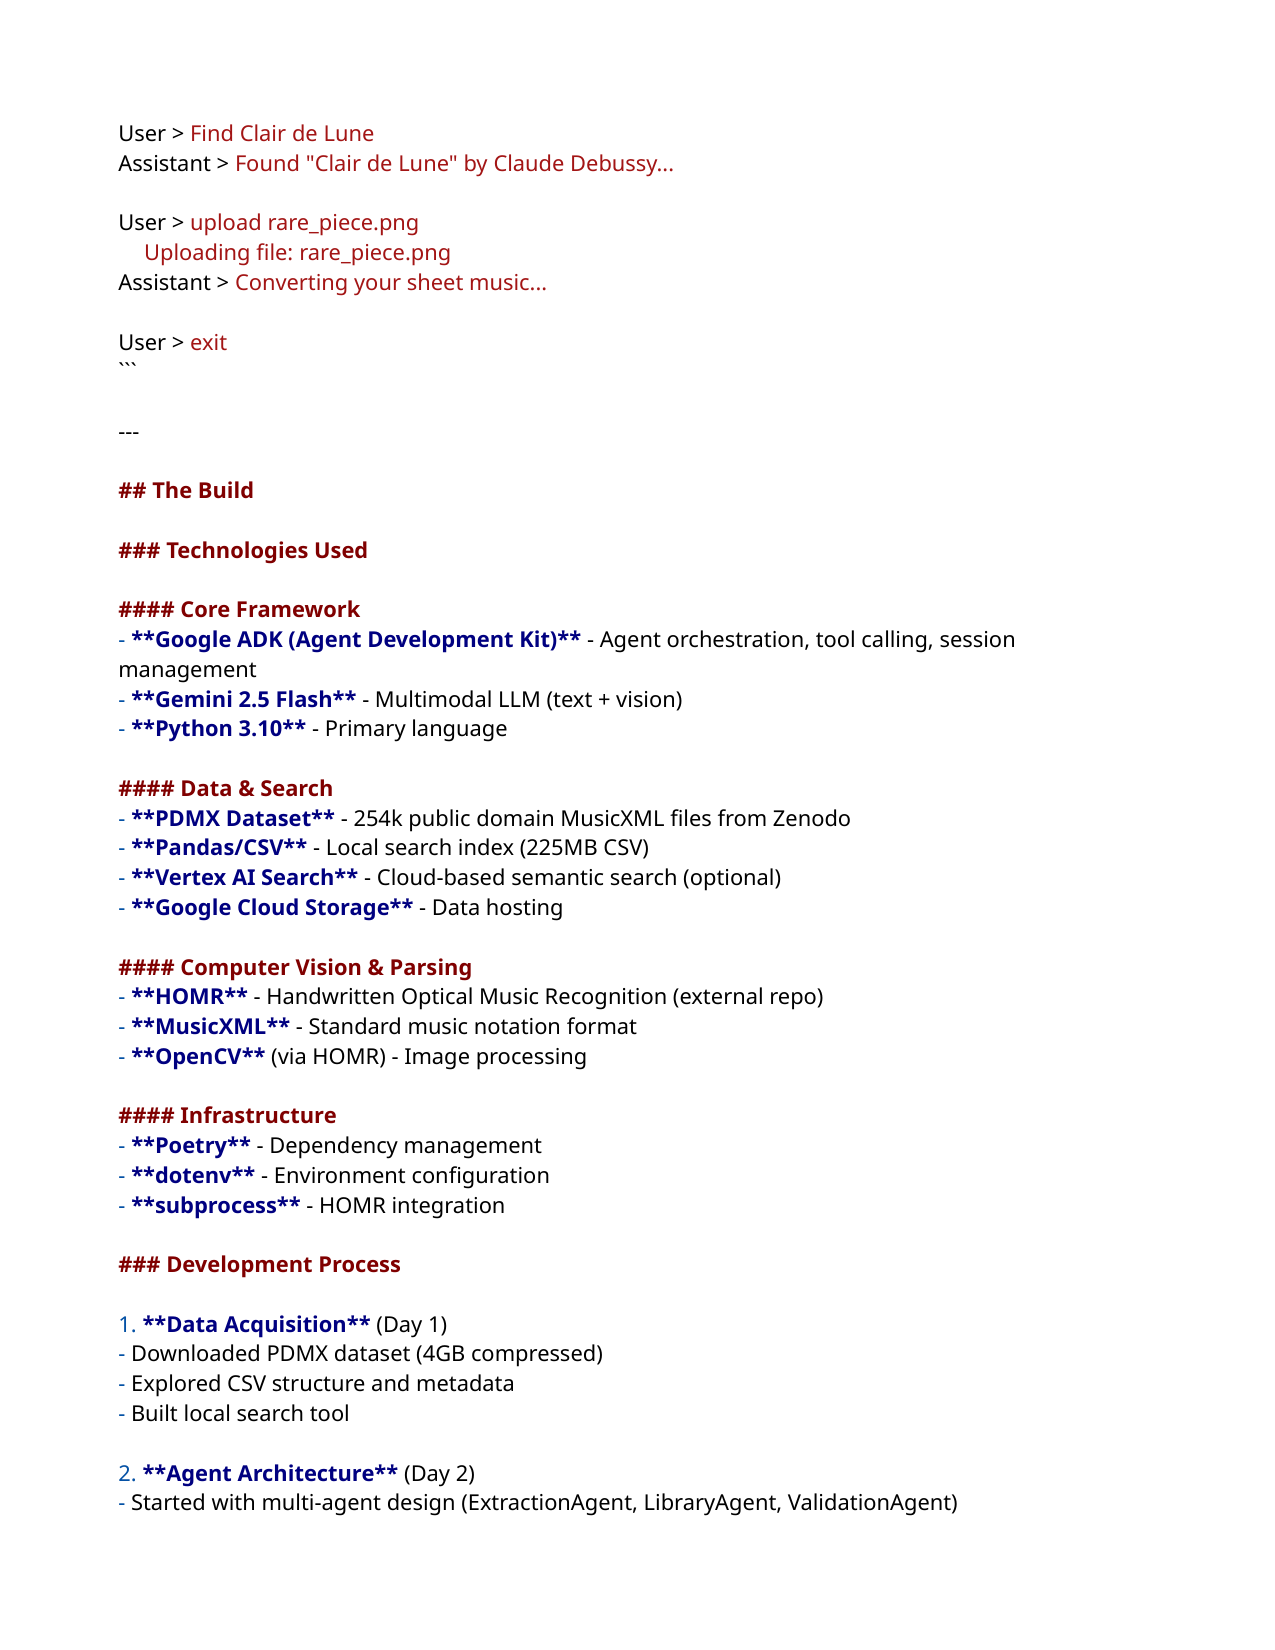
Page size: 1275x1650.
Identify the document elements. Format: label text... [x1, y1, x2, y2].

text - **OpenCV** (via HOMR) - Image processing [118, 1041, 1157, 1071]
text - **Vertex AI Search** - Cloud-based semantic search (optional) [118, 862, 1157, 892]
text ### Development Process [118, 1249, 1157, 1279]
text #### Infrastructure [118, 1100, 1157, 1130]
text 📎 Uploading file: rare_piece.png [118, 237, 1157, 267]
text - Explored CSV structure and metadata [118, 1368, 1157, 1398]
text - **Pandas/CSV** - Local search index (225MB CSV) [118, 832, 1157, 862]
text - **Python 3.10** - Primary language [118, 713, 1157, 743]
text User > upload rare_piece.png [118, 207, 1157, 237]
text #### Data & Search [118, 773, 1157, 803]
text ``` [118, 356, 1157, 386]
text - **subprocess** - HOMR integration [118, 1190, 1157, 1219]
text ### Technologies Used [118, 535, 1157, 564]
text - Started with multi-agent design (ExtractionAgent, LibraryAgent, ValidationAgent) [118, 1487, 1157, 1517]
text - **Poetry** - Dependency management [118, 1130, 1157, 1160]
text 1. **Data Acquisition** (Day 1) [118, 1309, 1157, 1338]
text - Built local search tool [118, 1398, 1157, 1428]
text ## The Build [118, 475, 1157, 505]
text --- [118, 416, 1157, 446]
text - **PDMX Dataset** - 254k public domain MusicXML files from Zenodo [118, 803, 1157, 832]
text - **Google ADK (Agent Development Kit)** - Agent orchestration, tool calling, session management [118, 624, 1157, 683]
text - **Google Cloud Storage** - Data hosting [118, 892, 1157, 922]
text - **dotenv** - Environment configuration [118, 1160, 1157, 1190]
text Assistant > Found "Clair de Lune" by Claude Debussy... [118, 148, 1157, 178]
text 2. **Agent Architecture** (Day 2) [118, 1457, 1157, 1487]
text #### Computer Vision & Parsing [118, 951, 1157, 981]
text - **HOMR** - Handwritten Optical Music Recognition (external repo) [118, 981, 1157, 1011]
text - **MusicXML** - Standard music notation format [118, 1011, 1157, 1041]
text - Downloaded PDMX dataset (4GB compressed) [118, 1338, 1157, 1368]
text User > Find Clair de Lune [118, 118, 1157, 148]
text Assistant > Converting your sheet music... [118, 267, 1157, 297]
text User > exit [118, 326, 1157, 356]
text #### Core Framework [118, 594, 1157, 624]
text - **Gemini 2.5 Flash** - Multimodal LLM (text + vision) [118, 683, 1157, 713]
